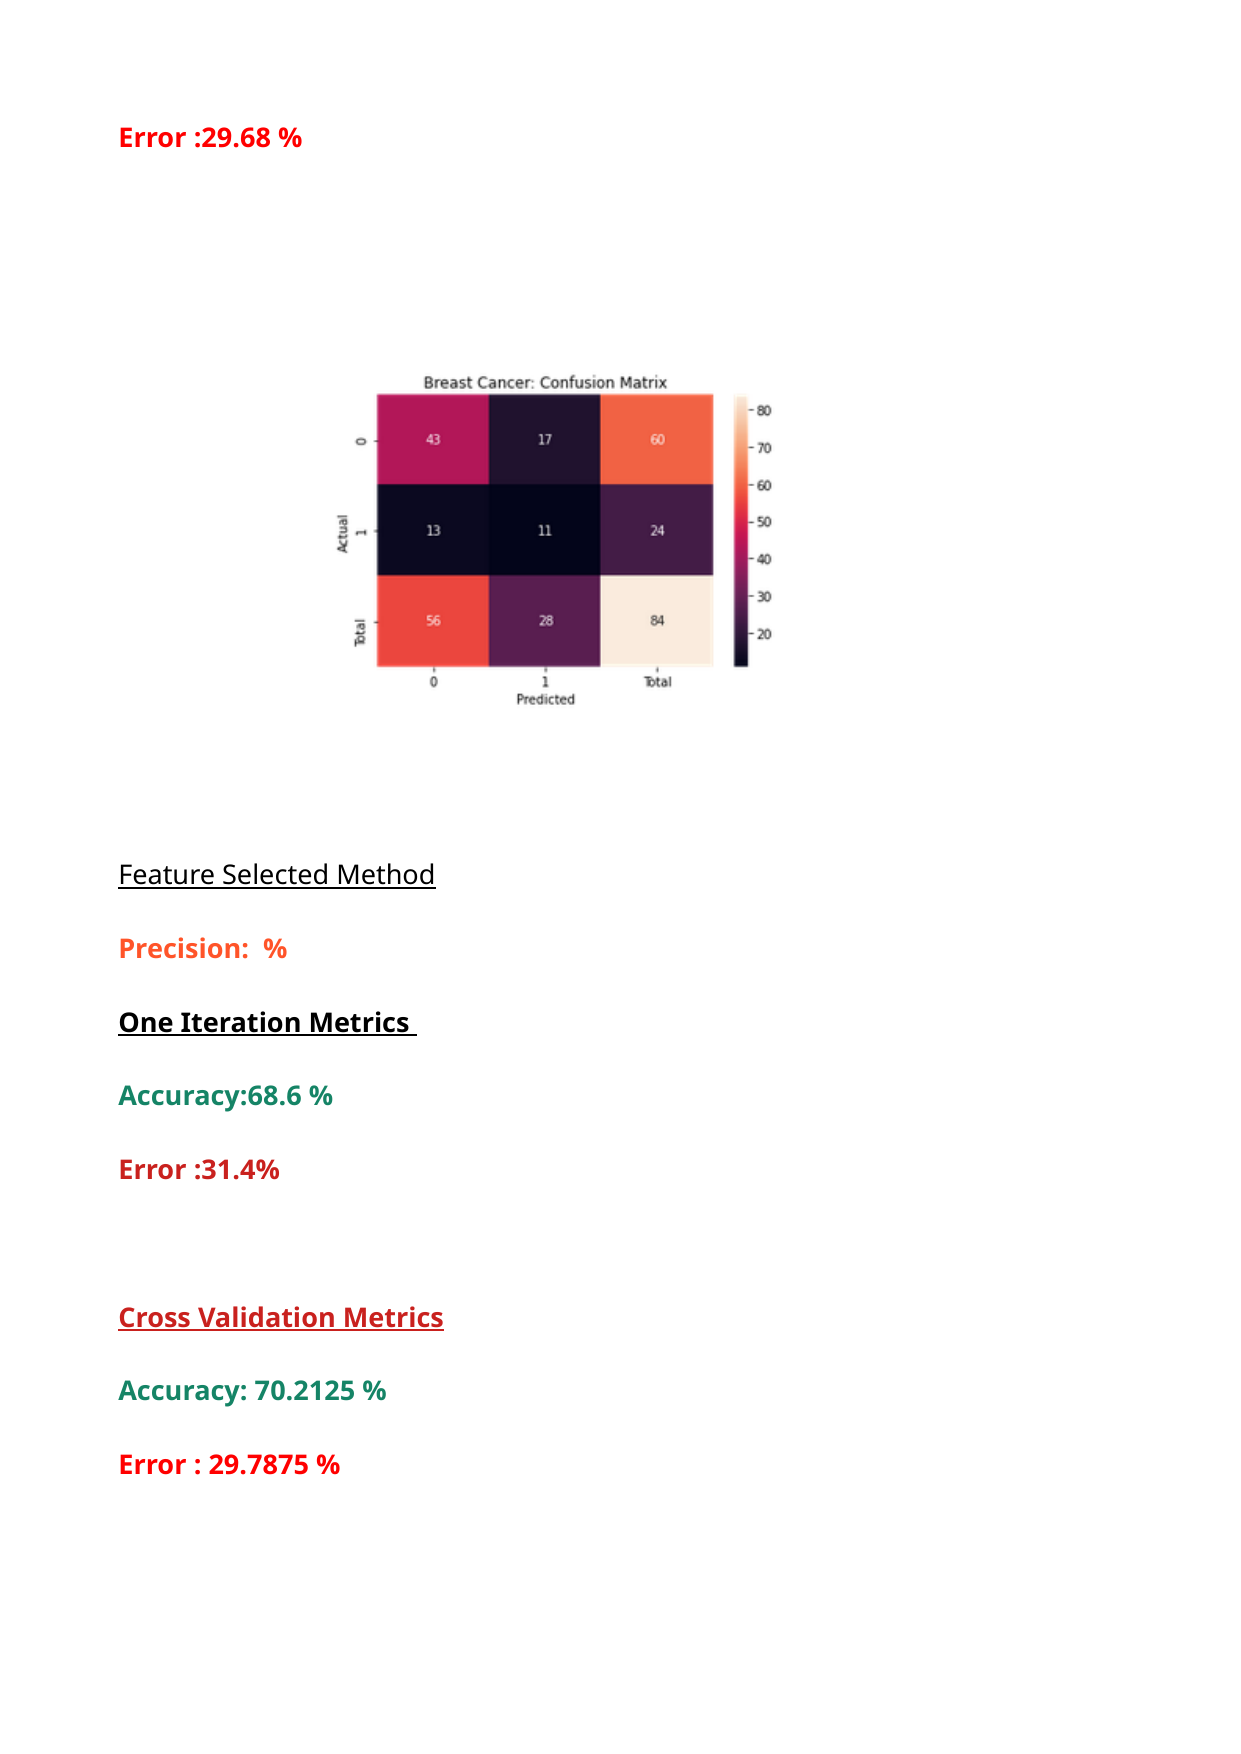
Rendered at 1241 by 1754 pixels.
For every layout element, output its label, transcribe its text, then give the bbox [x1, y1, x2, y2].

text Accuracy:68.6 % [118, 1077, 1122, 1114]
text Precision: % [118, 929, 1122, 966]
text Cross Validation Metrics [118, 1298, 1122, 1335]
text One Iteration Metrics [118, 1003, 1122, 1040]
text Error :31.4% [118, 1151, 1122, 1187]
text Accuracy: 70.2125 % [118, 1372, 1122, 1409]
picture [330, 364, 806, 719]
text Error : 29.7875 % [118, 1446, 1122, 1482]
text Feature Selected Method [118, 856, 1122, 892]
text Error :29.68 % [118, 118, 1122, 155]
